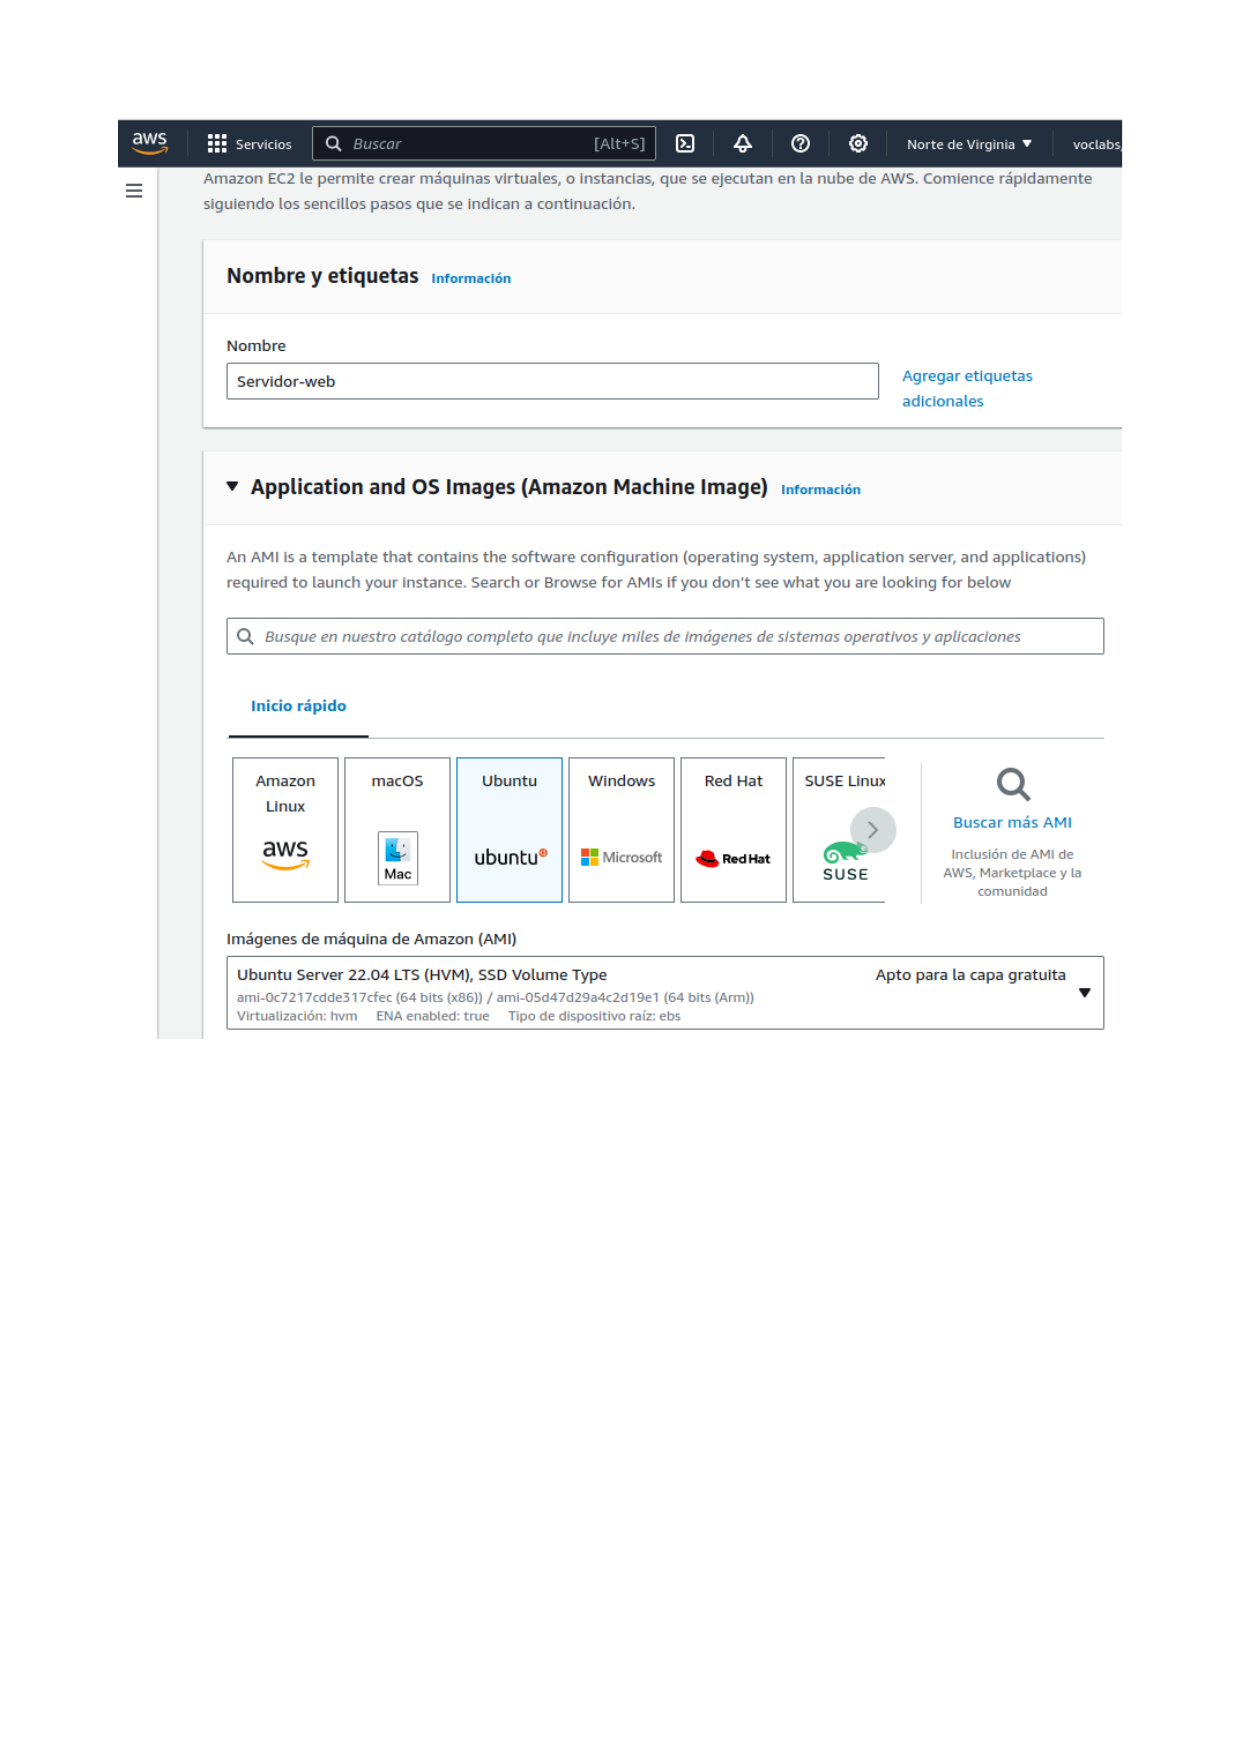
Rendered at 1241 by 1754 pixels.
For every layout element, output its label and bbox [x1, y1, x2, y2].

picture [118, 118, 1123, 1039]
